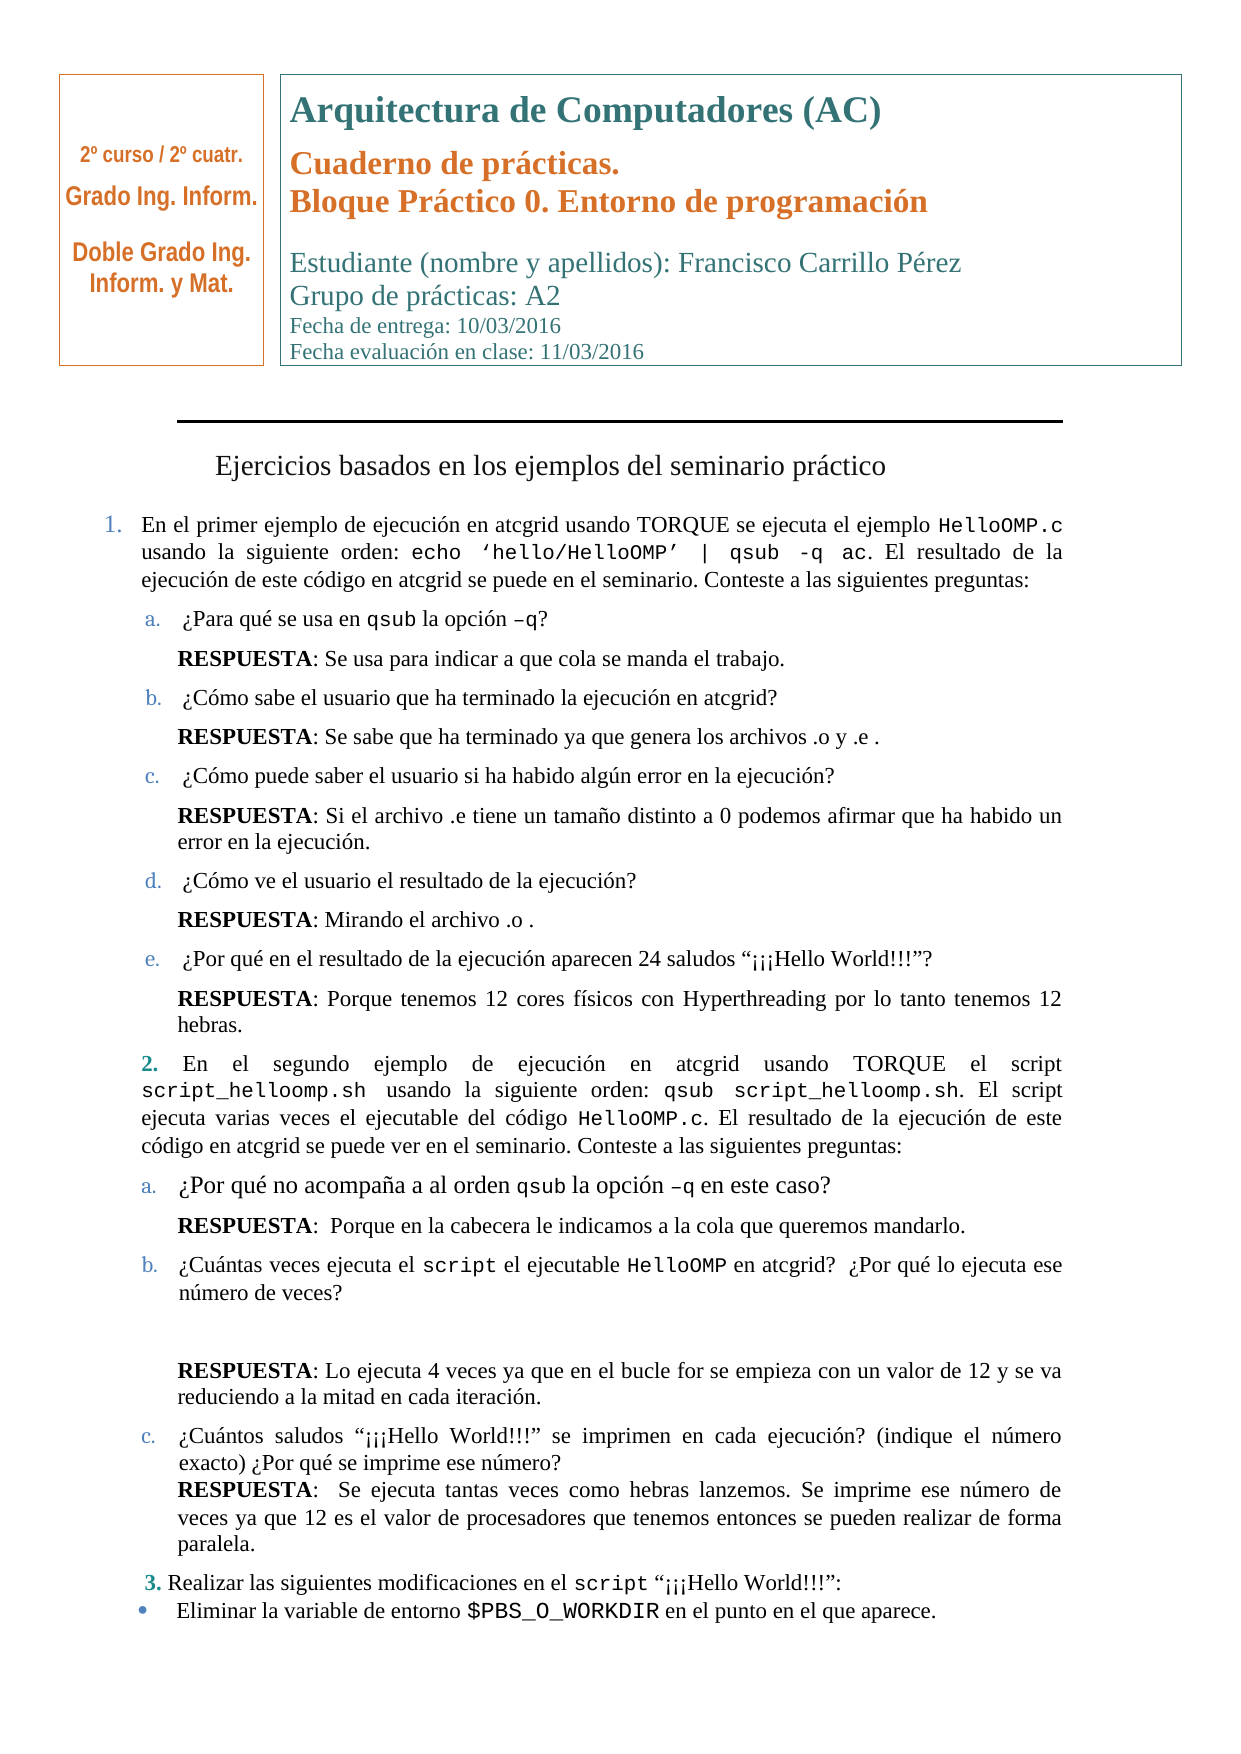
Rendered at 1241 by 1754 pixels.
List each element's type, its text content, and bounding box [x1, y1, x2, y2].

text 3. Realizar las siguientes modificaciones en el script “¡¡¡Hello World!!!”: [143, 1569, 1063, 1597]
table_header [264, 74, 280, 364]
table_header 2º curso / 2º cuatr. Grado Ing. Inform. Doble Grado Ing. Inform. y Mat. [60, 75, 263, 364]
list RESPUESTA: Se sabe que ha terminado ya que genera los archivos .o y .e . [177, 723, 1063, 749]
list RESPUESTA: Lo ejecuta 4 veces ya que en el bucle for se empieza con un valor de 12 y se va reduciendo a la mitad en cada iteración. [177, 1357, 1063, 1409]
list ¿Por qué en el resultado de la ejecución aparecen 24 saludos “¡¡¡Hello World!!!”? [145, 945, 1063, 972]
table_header Arquitectura de Computadores (AC) Cuaderno de prácticas. Bloque Práctico 0. Entorno de programación Estudiante (nombre y apellidos): Francisco Carrillo Pérez Grupo de prácticas: A2 Fecha de entrega: 10/03/2016 Fecha evaluación en clase: 11/03/2016 [281, 75, 1181, 364]
list 2. En el segundo ejemplo de ejecución en atcgrid usando TORQUE el script script_helloomp.sh usando la siguiente orden: qsub script_helloomp.sh. El script ejecuta varias veces el ejecutable del código HelloOMP.c. El resultado de la ejecución de este código en atcgrid se puede ver en el seminario. Conteste a las siguientes preguntas: [103, 1050, 1063, 1158]
text RESPUESTA: Se ejecuta tantas veces como hebras lanzemos. Se imprime ese número de veces ya que 12 es el valor de procesadores que tenemos entonces se pueden realizar de forma paralela. [177, 1475, 1063, 1557]
list Eliminar la variable de entorno $PBS_O_WORKDIR en el punto en el que aparece. [138, 1597, 1063, 1625]
list RESPUESTA: Porque tenemos 12 cores físicos con Hyperthreading por lo tanto tenemos 12 hebras. [177, 985, 1063, 1038]
list RESPUESTA: Si el archivo .e tiene un tamaño distinto a 0 podemos afirmar que ha habido un error en la ejecución. [177, 802, 1063, 854]
list ¿Cómo sabe el usuario que ha terminado la ejecución en atcgrid? [145, 684, 1063, 711]
list RESPUESTA: Porque en la cabecera le indicamos a la cola que queremos mandarlo. [177, 1213, 1063, 1239]
list En el primer ejemplo de ejecución en atcgrid usando TORQUE se ejecuta el ejemplo HelloOMP.c usando la siguiente orden: echo ‘hello/HelloOMP’ | qsub -q ac. El resultado de la ejecución de este código en atcgrid se puede en el seminario. Conteste a las siguientes preguntas: [103, 509, 1063, 592]
list ¿Cómo puede saber el usuario si ha habido algún error en la ejecución? [145, 762, 1063, 789]
subtitle Ejercicios basados en los ejemplos del seminario práctico [177, 448, 1063, 482]
list ¿Para qué se usa en qsub la opción –q? [145, 605, 1063, 632]
list ¿Cuántos saludos “¡¡¡Hello World!!!” se imprimen en cada ejecución? (indique el número exacto) ¿Por qué se imprime ese número? [141, 1422, 1063, 1475]
list ¿Por qué no acompaña a al orden qsub la opción –q en este caso? [141, 1171, 1063, 1200]
list RESPUESTA: Mirando el archivo .o . [177, 906, 1063, 933]
list RESPUESTA: Se usa para indicar a que cola se manda el trabajo. [177, 645, 1063, 671]
list ¿Cuántas veces ejecuta el script el ejecutable HelloOMP en atcgrid? ¿Por qué lo ejecuta ese número de veces? [141, 1251, 1063, 1305]
list ¿Cómo ve el usuario el resultado de la ejecución? [145, 867, 1063, 894]
